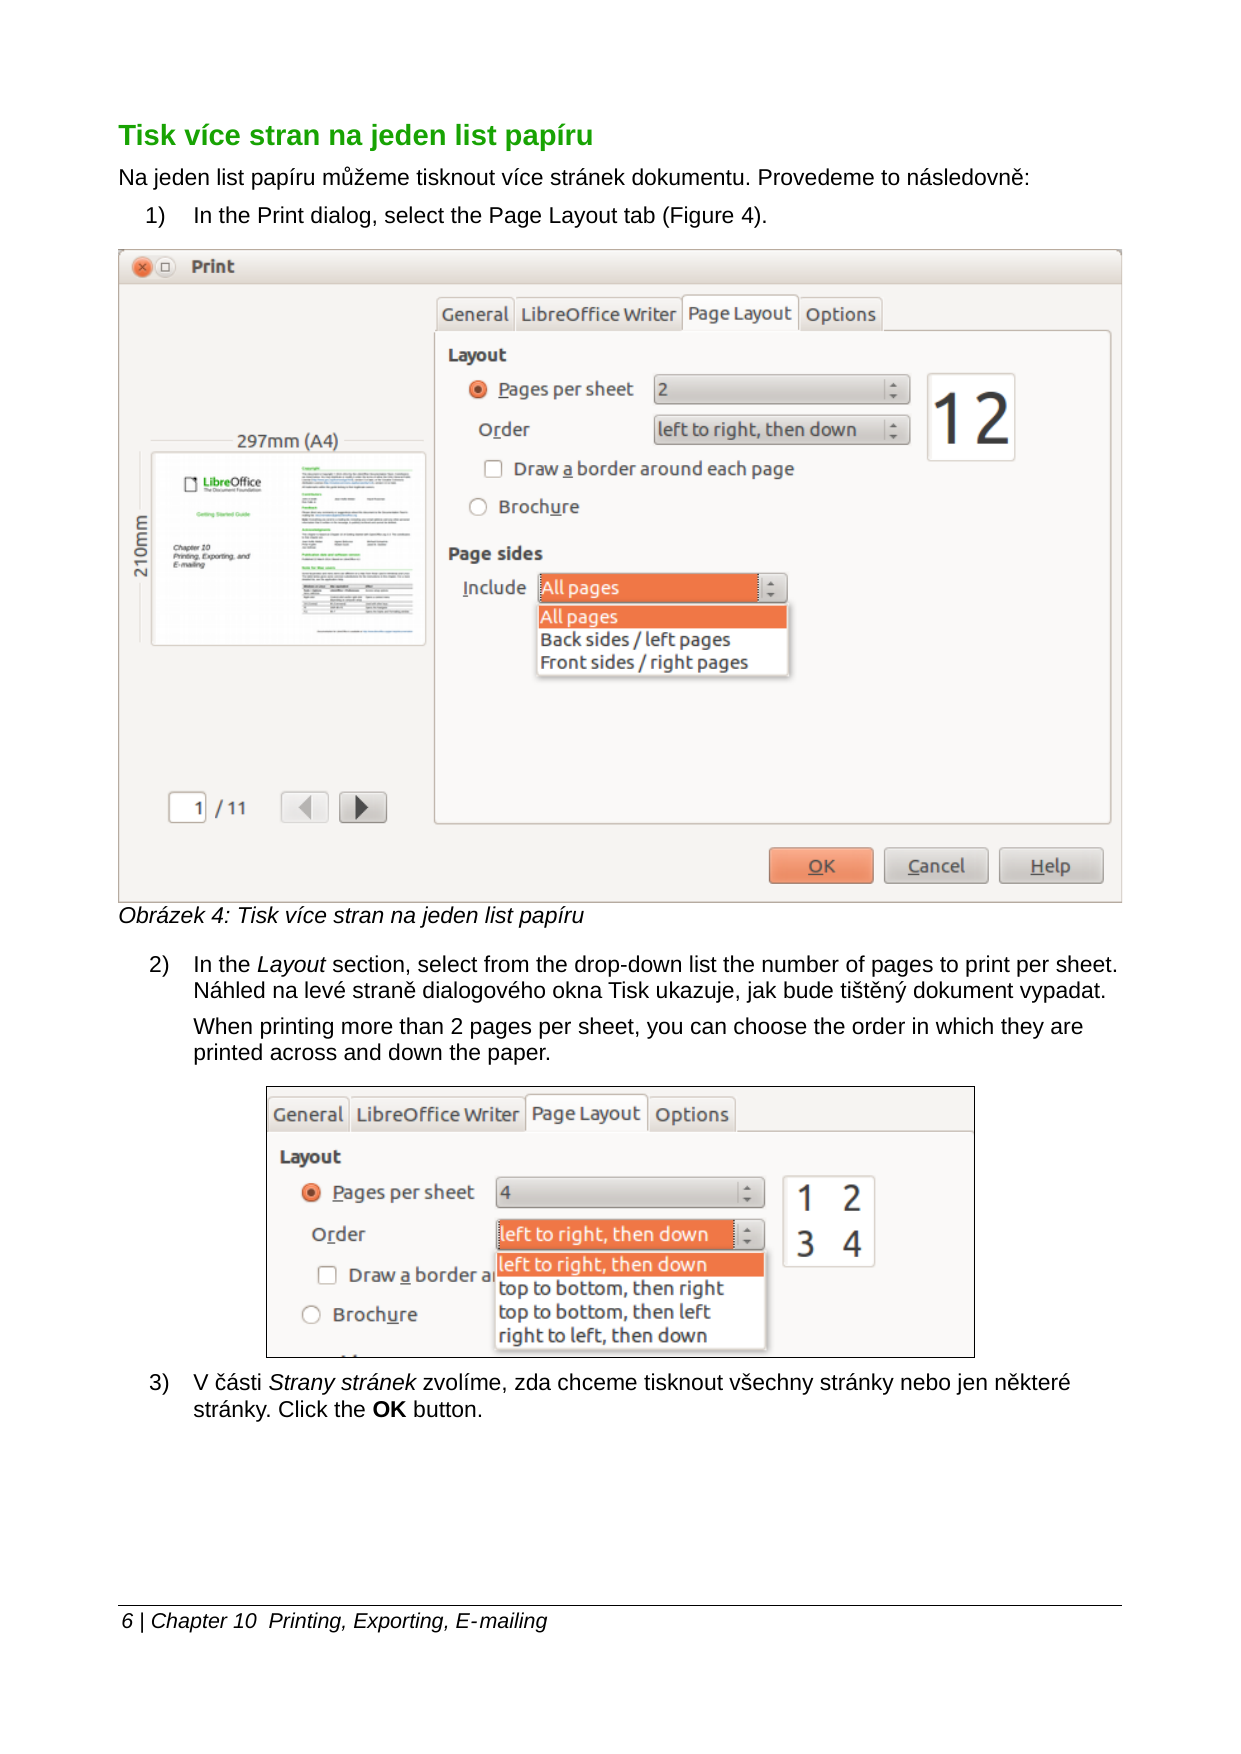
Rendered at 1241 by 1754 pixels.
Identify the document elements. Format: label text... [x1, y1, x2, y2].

list Na jeden list papíru můžeme tisknout více stránek dokumentu. Provedeme to následovně: [118, 163, 1122, 190]
subtitle Tisk více stran na jeden list papíru [118, 118, 1122, 152]
list In the Print dialog, select the Page Layout tab (Figure 4). [165, 202, 1122, 229]
picture [267, 1087, 974, 1357]
text Obrázek 4 : Tisk více stran na jeden list papíru [118, 903, 1122, 929]
picture [118, 249, 1123, 903]
list In the Layout section, select from the drop-down list the number of pages to print per sheet. Náhled na levé straně dialogového okna Tisk ukazuje, jak bude tištěný dokument vypadat. [169, 951, 1122, 1004]
list V části Strany stránek zvolíme, zda chceme tisknout všechny stránky nebo jen některé stránky. Click the OK button. [169, 1369, 1122, 1422]
list When printing more than 2 pages per sheet, you can choose the order in which they are printed across and down the paper. [193, 1013, 1122, 1065]
